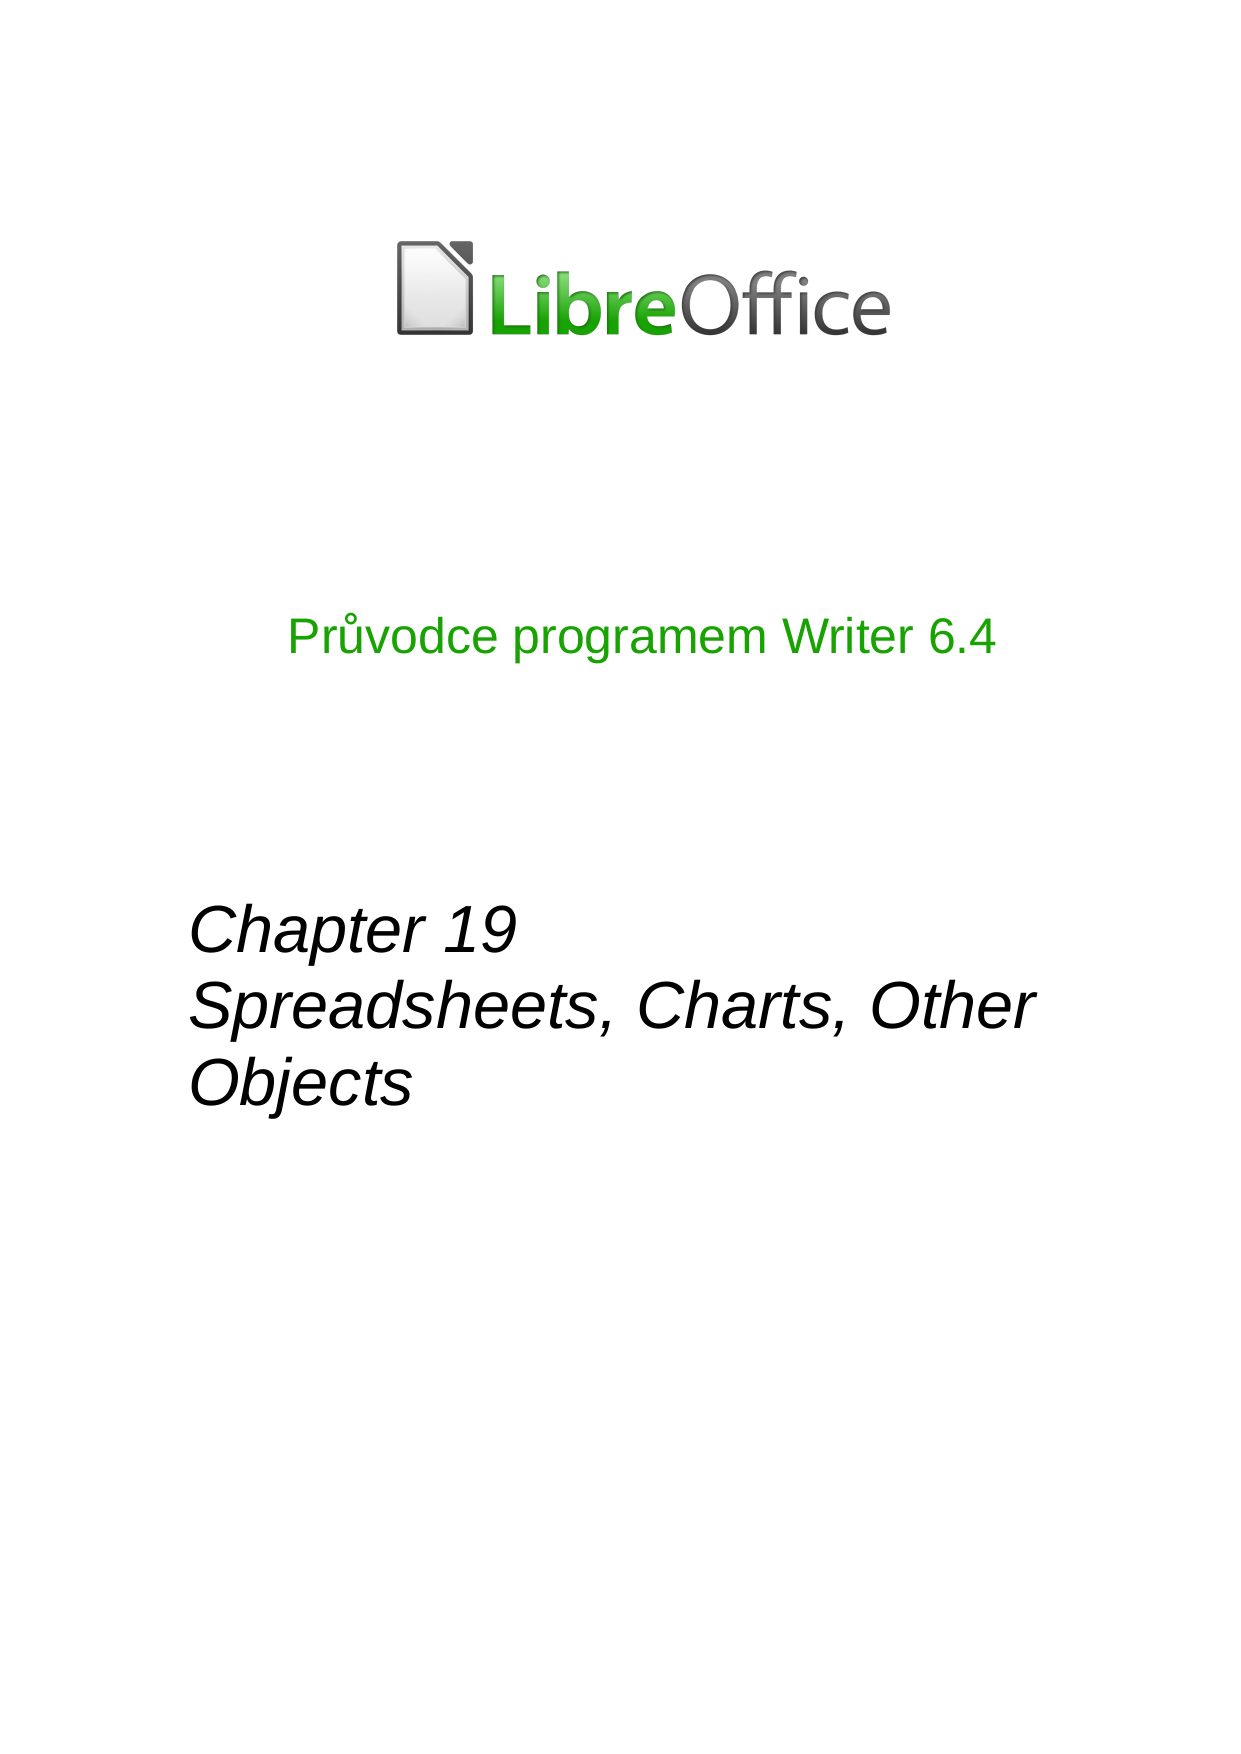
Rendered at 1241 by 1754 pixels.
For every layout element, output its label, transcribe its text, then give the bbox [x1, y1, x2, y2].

title Chapter 19 Spreadsheets, Charts, Other Objects [188, 889, 1098, 1119]
picture [392, 236, 893, 342]
text Průvodce programem Writer 6.4 [188, 607, 1098, 664]
